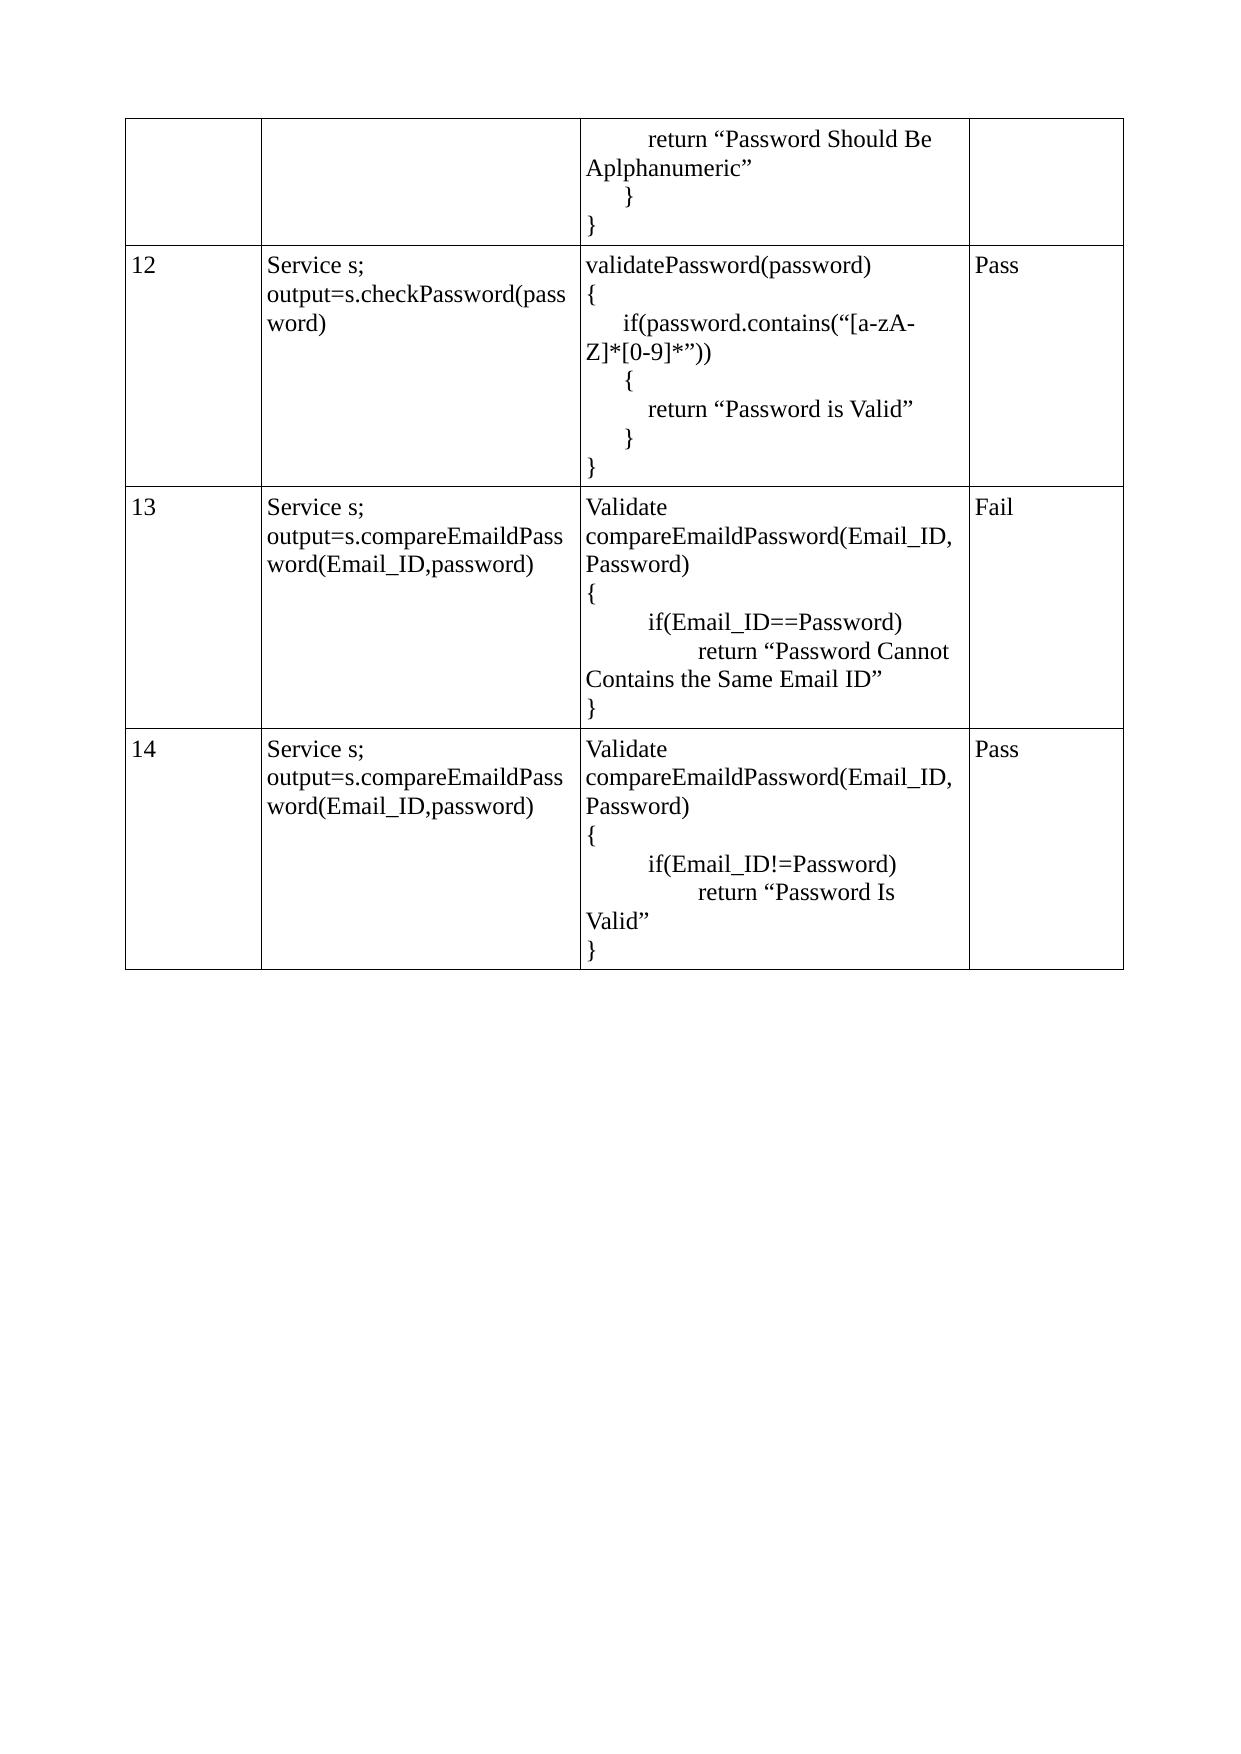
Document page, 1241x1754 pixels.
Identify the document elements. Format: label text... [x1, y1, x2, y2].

table_cell Pass [970, 246, 1123, 486]
table_cell Fail [970, 487, 1123, 728]
table_cell Service s; output=s.checkPassword(password) [262, 246, 580, 486]
table_cell validatePassword(password) { if(password.contains(“[a-zA-Z]*[0-9]*”)) { return “Password is Valid” } } [581, 246, 969, 486]
table_cell Validate compareEmaildPassword(Email_ID,Password) { if(Email_ID!=Password) return “Password Is Valid” } [581, 729, 969, 969]
table_cell [126, 119, 261, 245]
table_cell [970, 119, 1123, 245]
table_cell Validate compareEmaildPassword(Email_ID,Password) { if(Email_ID==Password) return “Password Cannot Contains the Same Email ID” } [581, 487, 969, 728]
table_cell Service s; output=s.compareEmaildPassword(Email_ID,password) [262, 729, 580, 969]
table_cell 14 [126, 729, 261, 969]
table_cell return “Password Should Be Aplphanumeric” } } [581, 119, 969, 245]
table_cell Pass [970, 729, 1123, 969]
table_cell 13 [126, 487, 261, 728]
table_cell [262, 119, 580, 245]
table_cell Service s; output=s.compareEmaildPassword(Email_ID,password) [262, 487, 580, 728]
table_cell 12 [126, 246, 261, 486]
